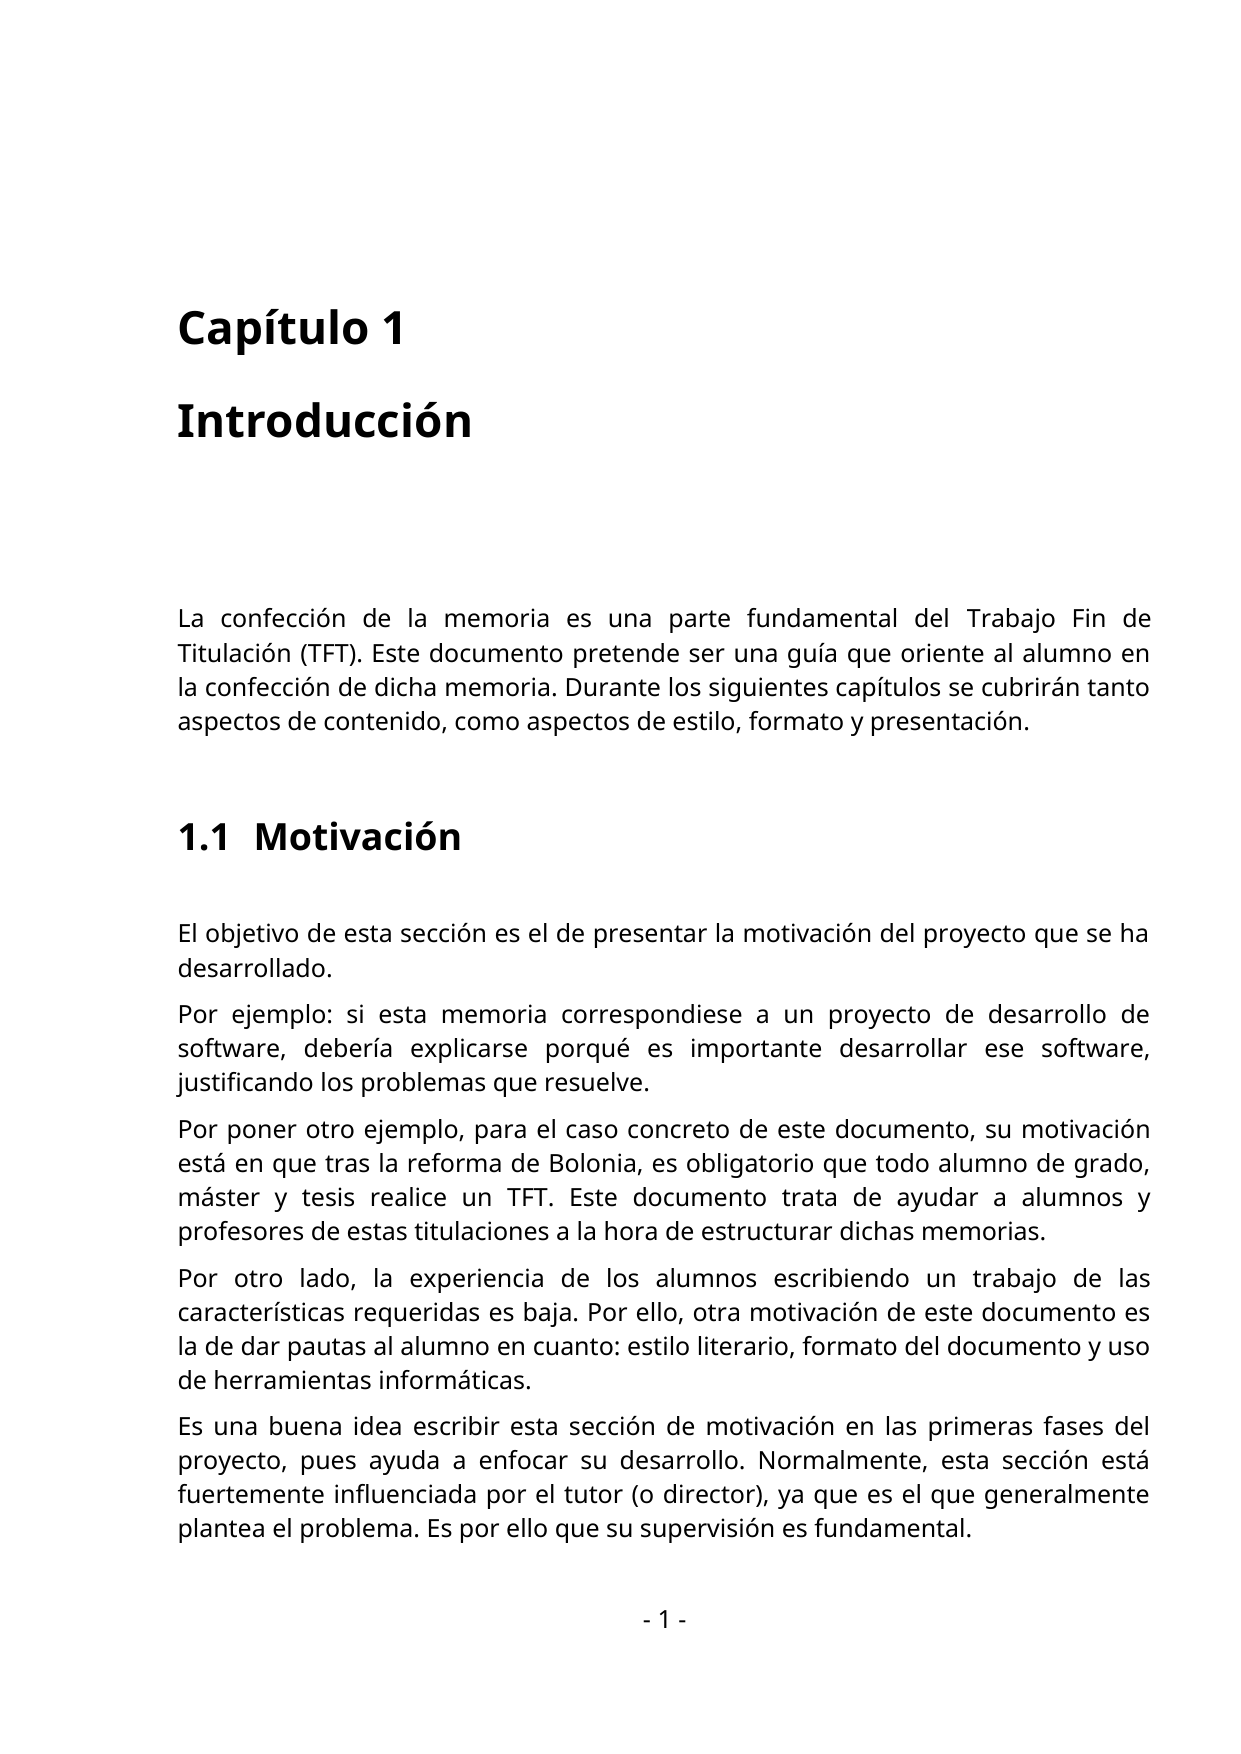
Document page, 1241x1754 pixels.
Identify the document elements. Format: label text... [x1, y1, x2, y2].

text Por ejemplo: si esta memoria correspondiese a un proyecto de desarrollo de software, debería explicarse porqué es importante desarrollar ese software, justificando los problemas que resuelve. [177, 997, 1152, 1099]
text Es una buena idea escribir esta sección de motivación en las primeras fases del proyecto, pues ayuda a enfocar su desarrollo. Normalmente, esta sección está fuertemente influenciada por el tutor (o director), ya que es el que generalmente plantea el problema. Es por ello que su supervisión es fundamental. [177, 1409, 1152, 1545]
subtitle Introducción [177, 295, 1152, 451]
subtitle Motivación [177, 810, 1152, 861]
text La confección de la memoria es una parte fundamental del Trabajo Fin de Titulación (TFT). Este documento pretende ser una guía que oriente al alumno en la confección de dicha memoria. Durante los siguientes capítulos se cubrirán tanto aspectos de contenido, como aspectos de estilo, formato y presentación. [177, 601, 1152, 737]
text Por poner otro ejemplo, para el caso concreto de este documento, su motivación está en que tras la reforma de Bolonia, es obligatorio que todo alumno de grado, máster y tesis realice un TFT. Este documento trata de ayudar a alumnos y profesores de estas titulaciones a la hora de estructurar dichas memorias. [177, 1111, 1152, 1248]
text Por otro lado, la experiencia de los alumnos escribiendo un trabajo de las características requeridas es baja. Por ello, otra motivación de este documento es la de dar pautas al alumno en cuanto: estilo literario, formato del documento y uso de herramientas informáticas. [177, 1260, 1152, 1396]
text El objetivo de esta sección es el de presentar la motivación del proyecto que se ha desarrollado. [177, 916, 1152, 984]
